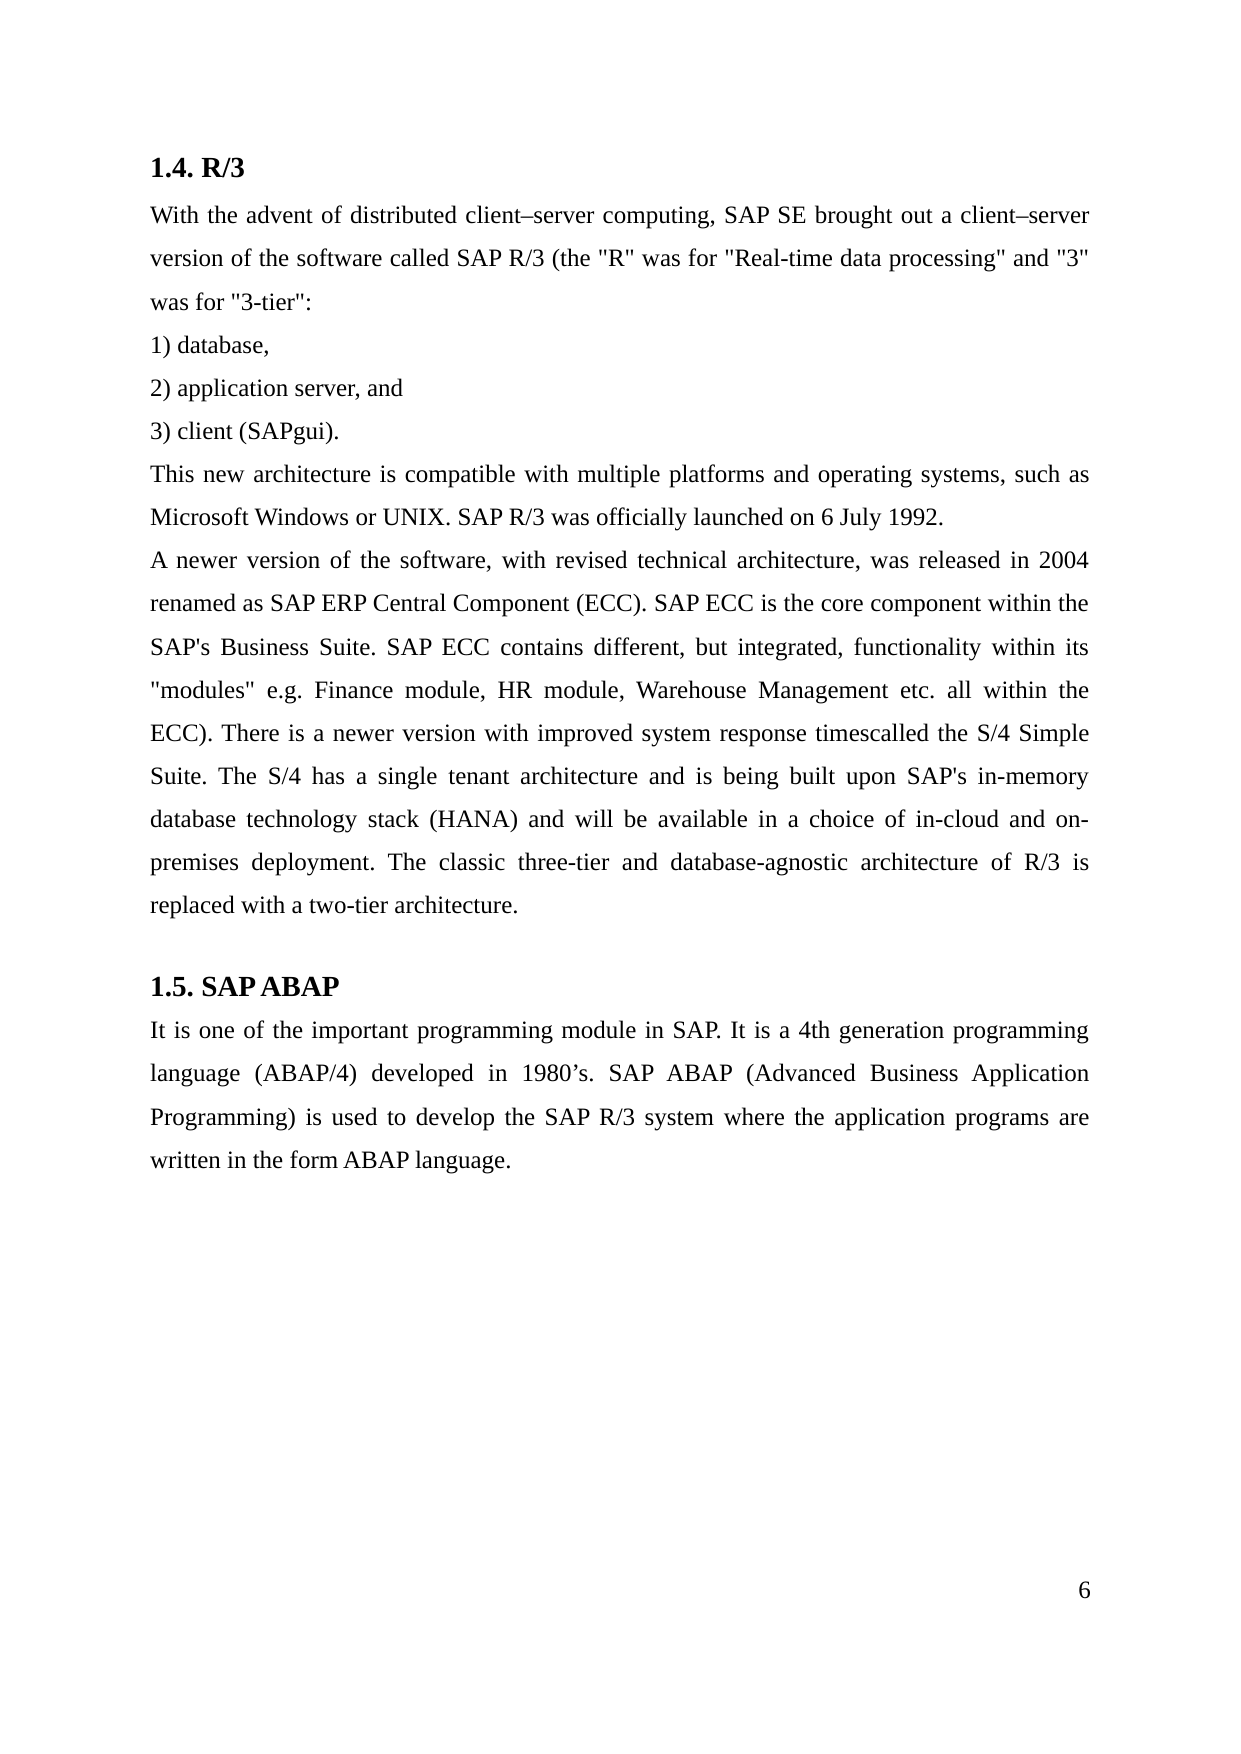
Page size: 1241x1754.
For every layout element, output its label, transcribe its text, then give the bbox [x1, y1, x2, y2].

text It is one of the important programming module in SAP. It is a 4th generation programming language (ABAP/4) developed in 1980’s. SAP ABAP (Advanced Business Application Programming) is used to develop the SAP R/3 system where the application programs are written in the form ABAP language. [150, 1015, 1091, 1173]
text With the advent of distributed client–server computing, SAP SE brought out a client–server version of the software called SAP R/3 (the "R" was for "Real-time data processing" and "3" was for "3-tier": [150, 200, 1091, 315]
text 1) database, [150, 330, 1091, 358]
text 2) application server, and [150, 373, 1091, 402]
text 3) client (SAPgui). [150, 416, 1091, 445]
text A newer version of the software, with revised technical architecture, was released in 2004 renamed as SAP ERP Central Component (ECC). SAP ECC is the core component within the SAP's Business Suite. SAP ECC contains different, but integrated, functionality within its "modules" e.g. Finance module, HR module, Warehouse Management etc. all within the ECC). There is a newer version with improved system response timescalled the S/4 Simple Suite. The S/4 has a single tenant architecture and is being built upon SAP's in-memory database technology stack (HANA) and will be available in a choice of in-cloud and on-premises deployment. The classic three-tier and database-agnostic architecture of R/3 is replaced with a two-tier architecture. [150, 545, 1091, 919]
text This new architecture is compatible with multiple platforms and operating systems, such as Microsoft Windows or UNIX. SAP R/3 was officially launched on 6 July 1992. [150, 459, 1091, 531]
subtitle 1.5. SAP ABAP [150, 969, 1091, 1003]
subtitle 1.4. R/3 [150, 150, 1091, 183]
